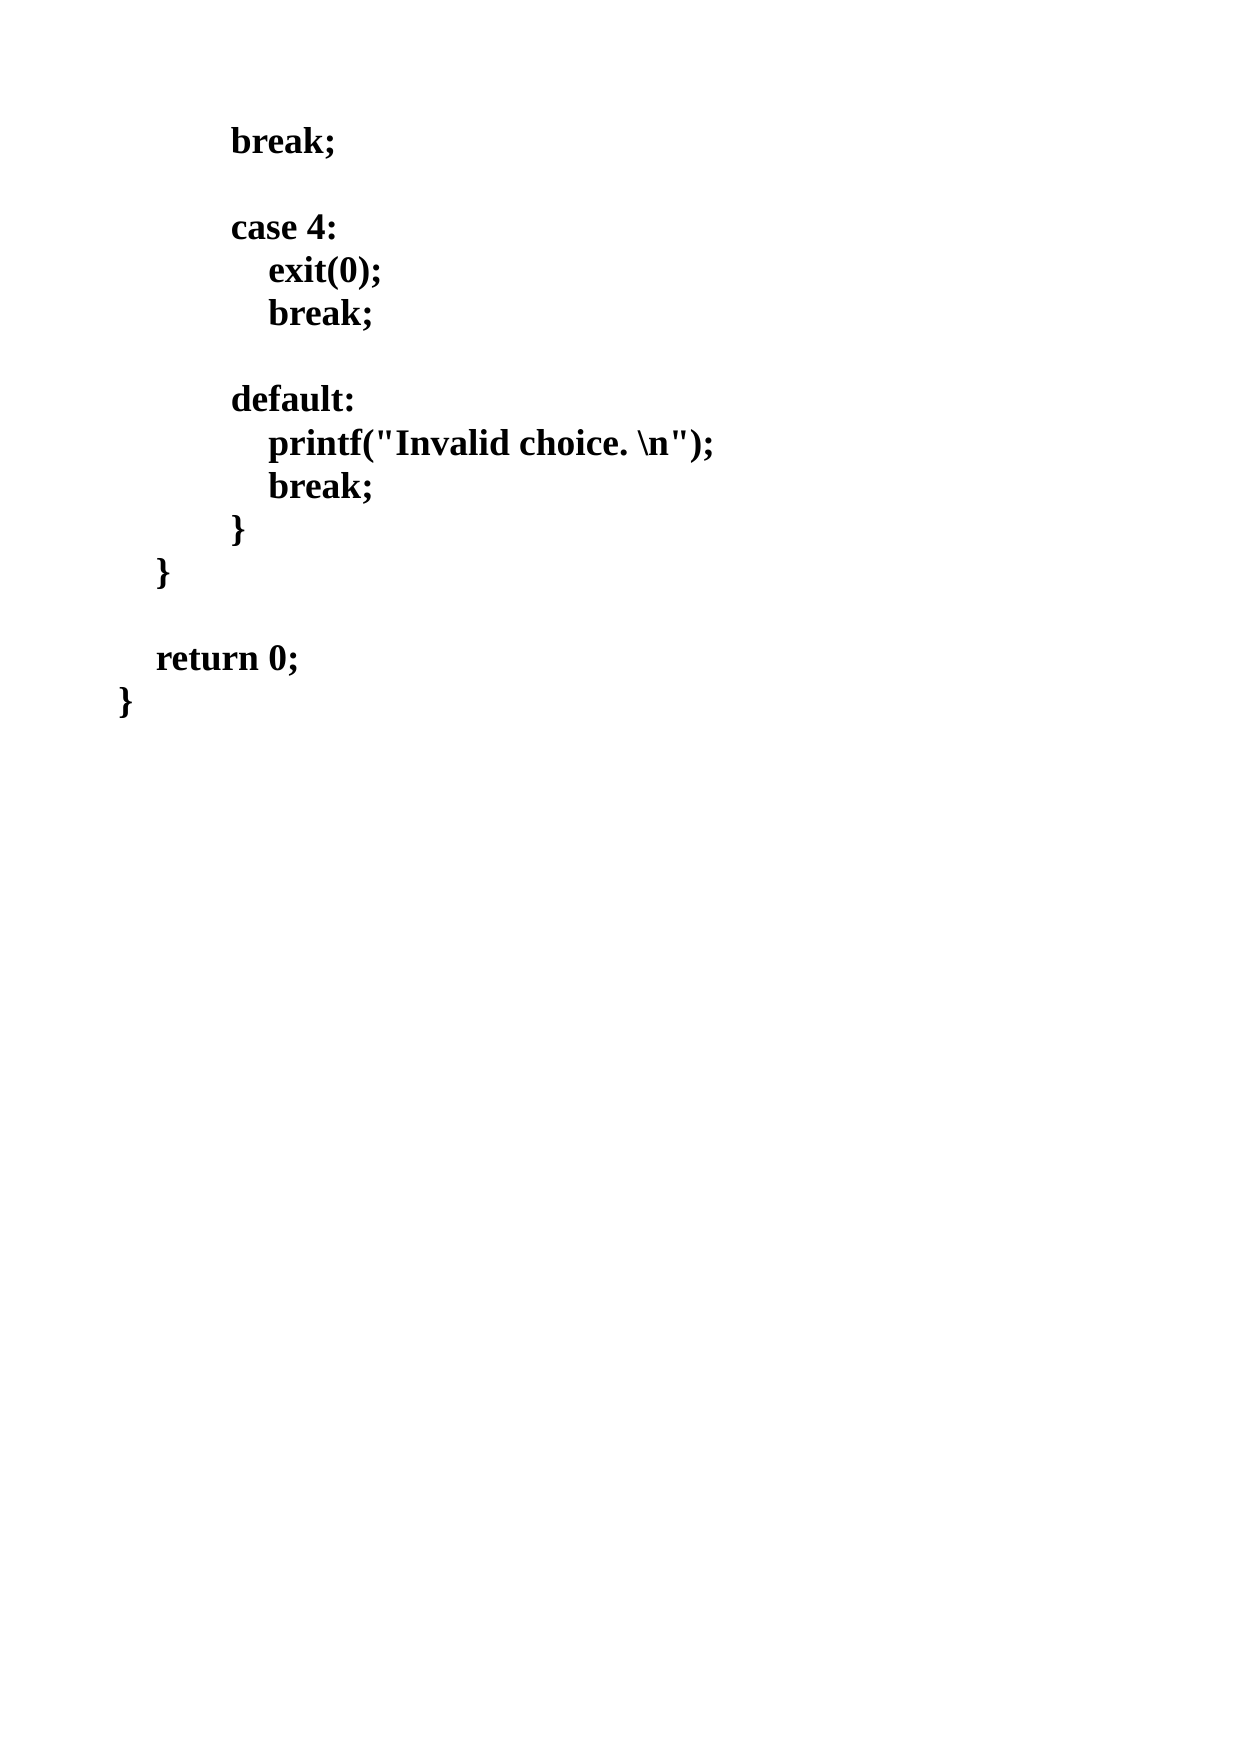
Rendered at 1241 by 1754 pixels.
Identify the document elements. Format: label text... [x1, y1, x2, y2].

text } [118, 506, 1122, 549]
text break; [118, 463, 1122, 506]
text break; [118, 118, 1122, 161]
text } [118, 679, 1122, 722]
text default: [118, 377, 1122, 420]
text exit(0); [118, 247, 1122, 291]
text return 0; [118, 636, 1122, 679]
text } [118, 549, 1122, 592]
text break; [118, 291, 1122, 334]
text case 4: [118, 204, 1122, 247]
text printf("Invalid choice. \n"); [118, 420, 1122, 463]
